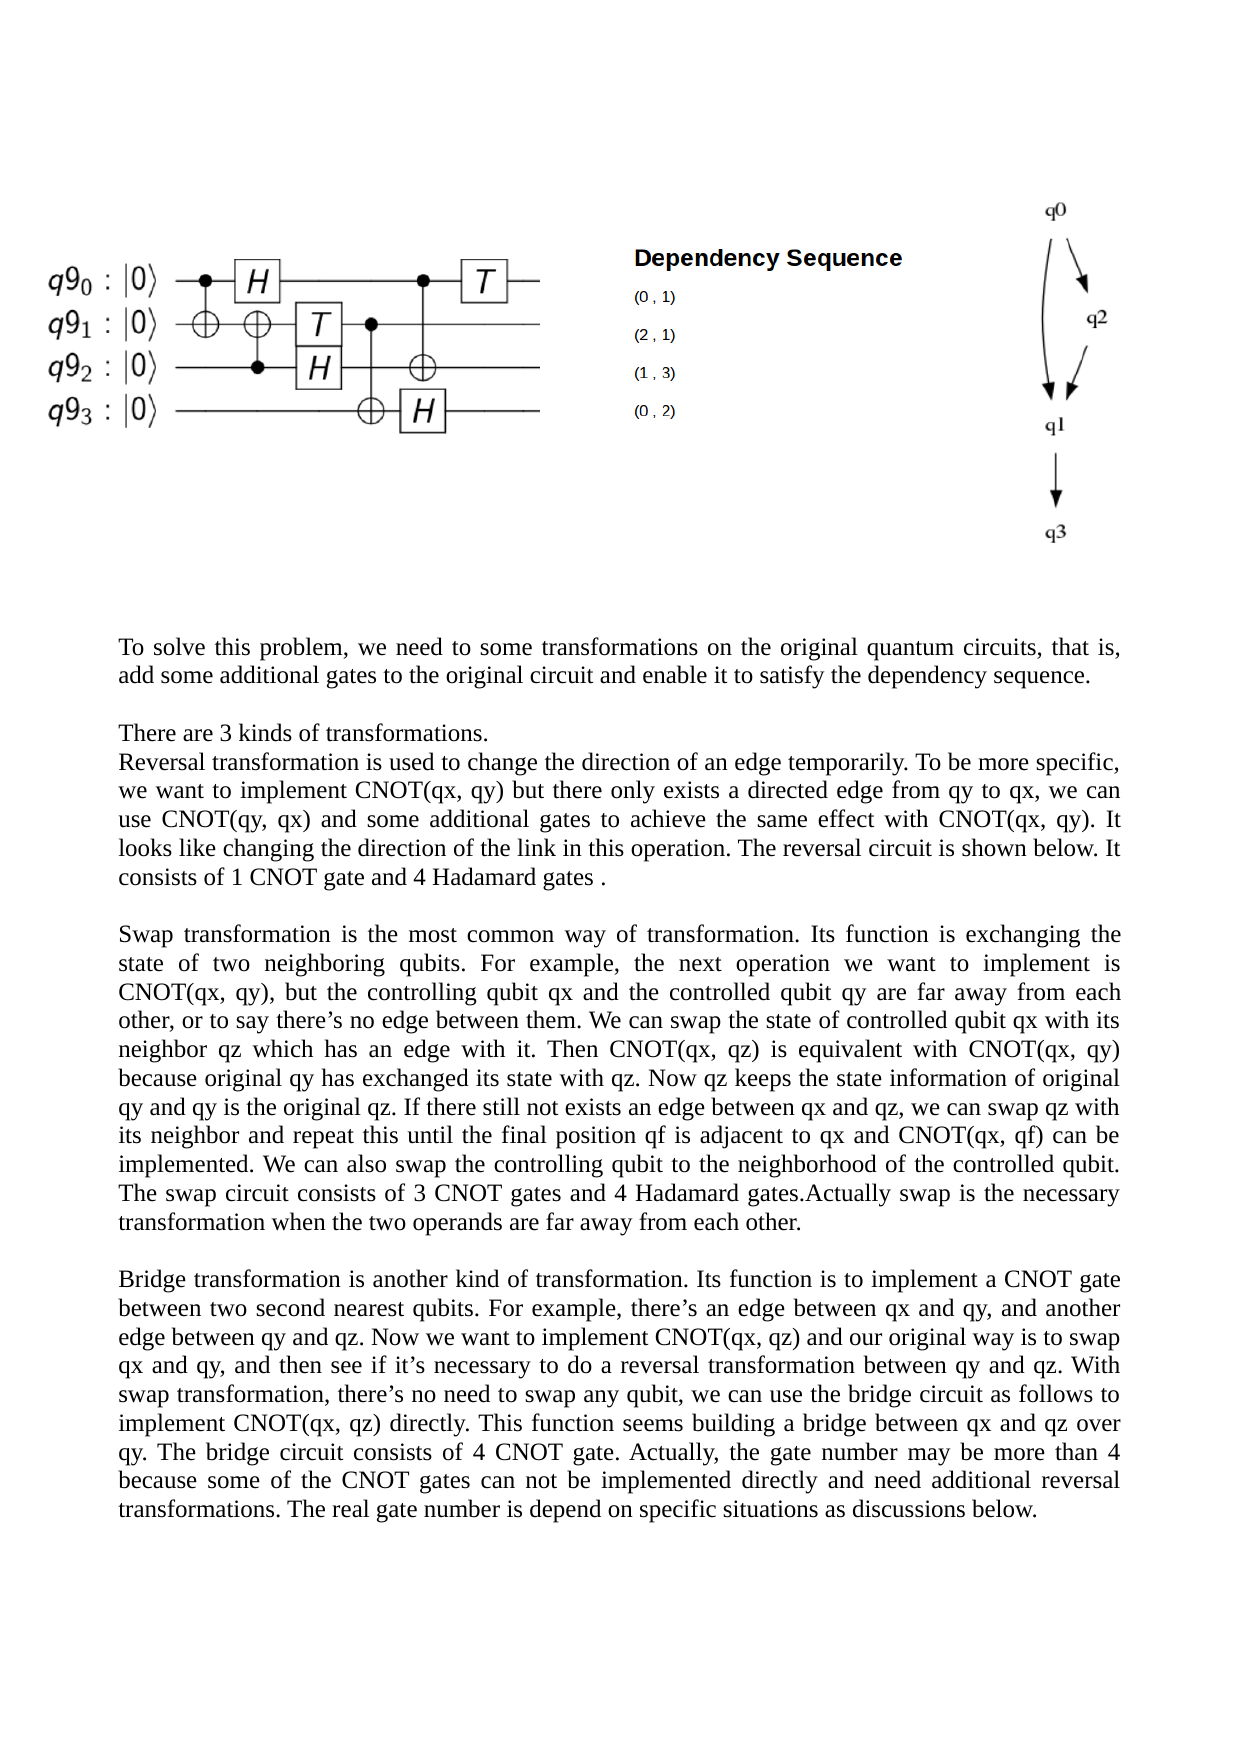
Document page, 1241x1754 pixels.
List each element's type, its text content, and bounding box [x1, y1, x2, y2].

text To solve this problem, we need to some transformations on the original quantum circuits, that is, add some additional gates to the original circuit and enable it to satisfy the dependency sequence. [118, 632, 1122, 689]
text Swap transformation is the most common way of transformation. Its function is exchanging the state of two neighboring qubits. For example, the next operation we want to implement is CNOT(qx, qy), but the controlling qubit qx and the controlled qubit qy are far away from each other, or to say there’s no edge between them. We can swap the state of controlled qubit qx with its neighbor qz which has an edge with it. Then CNOT(qx, qz) is equivalent with CNOT(qx, qy) because original qy has exchanged its state with qz. Now qz keeps the state information of original qy and qy is the original qz. If there still not exists an edge between qx and qz, we can swap qz with its neighbor and repeat this until the final position qf is adjacent to qx and CNOT(qx, qf) can be implemented. We can also swap the controlling qubit to the neighborhood of the controlled qubit. The swap circuit consists of 3 CNOT gates and 4 Hadamard gates.Actually swap is the necessary transformation when the two operands are far away from each other. [118, 919, 1122, 1236]
text Bridge transformation is another kind of transformation. Its function is to implement a CNOT gate between two second nearest qubits. For example, there’s an edge between qx and qy, and another edge between qy and qz. Now we want to implement CNOT(qx, qz) and our original way is to swap qx and qy, and then see if it’s necessary to do a reversal transformation between qy and qz. With swap transformation, there’s no need to swap any qubit, we can use the bridge circuit as follows to implement CNOT(qx, qz) directly. This function seems building a bridge between qx and qz over qy. The bridge circuit consists of 4 CNOT gate. Actually, the gate number may be more than 4 because some of the CNOT gates can not be implemented directly and need additional reversal transformations. The real gate number is depend on specific situations as discussions below. [118, 1264, 1122, 1523]
picture [627, 237, 907, 428]
picture [999, 187, 1125, 575]
text There are 3 kinds of transformations. [118, 718, 1122, 747]
text Reversal transformation is used to change the direction of an edge temporarily. To be more specific, we want to implement CNOT(qx, qy) but there only exists a directed edge from qy to qx, we can use CNOT(qy, qx) and some additional gates to achieve the same effect with CNOT(qx, qy). It looks like changing the direction of the link in this operation. The reversal circuit is shown below. It consists of 1 CNOT gate and 4 Hadamard gates . [118, 747, 1122, 891]
picture [44, 256, 548, 439]
